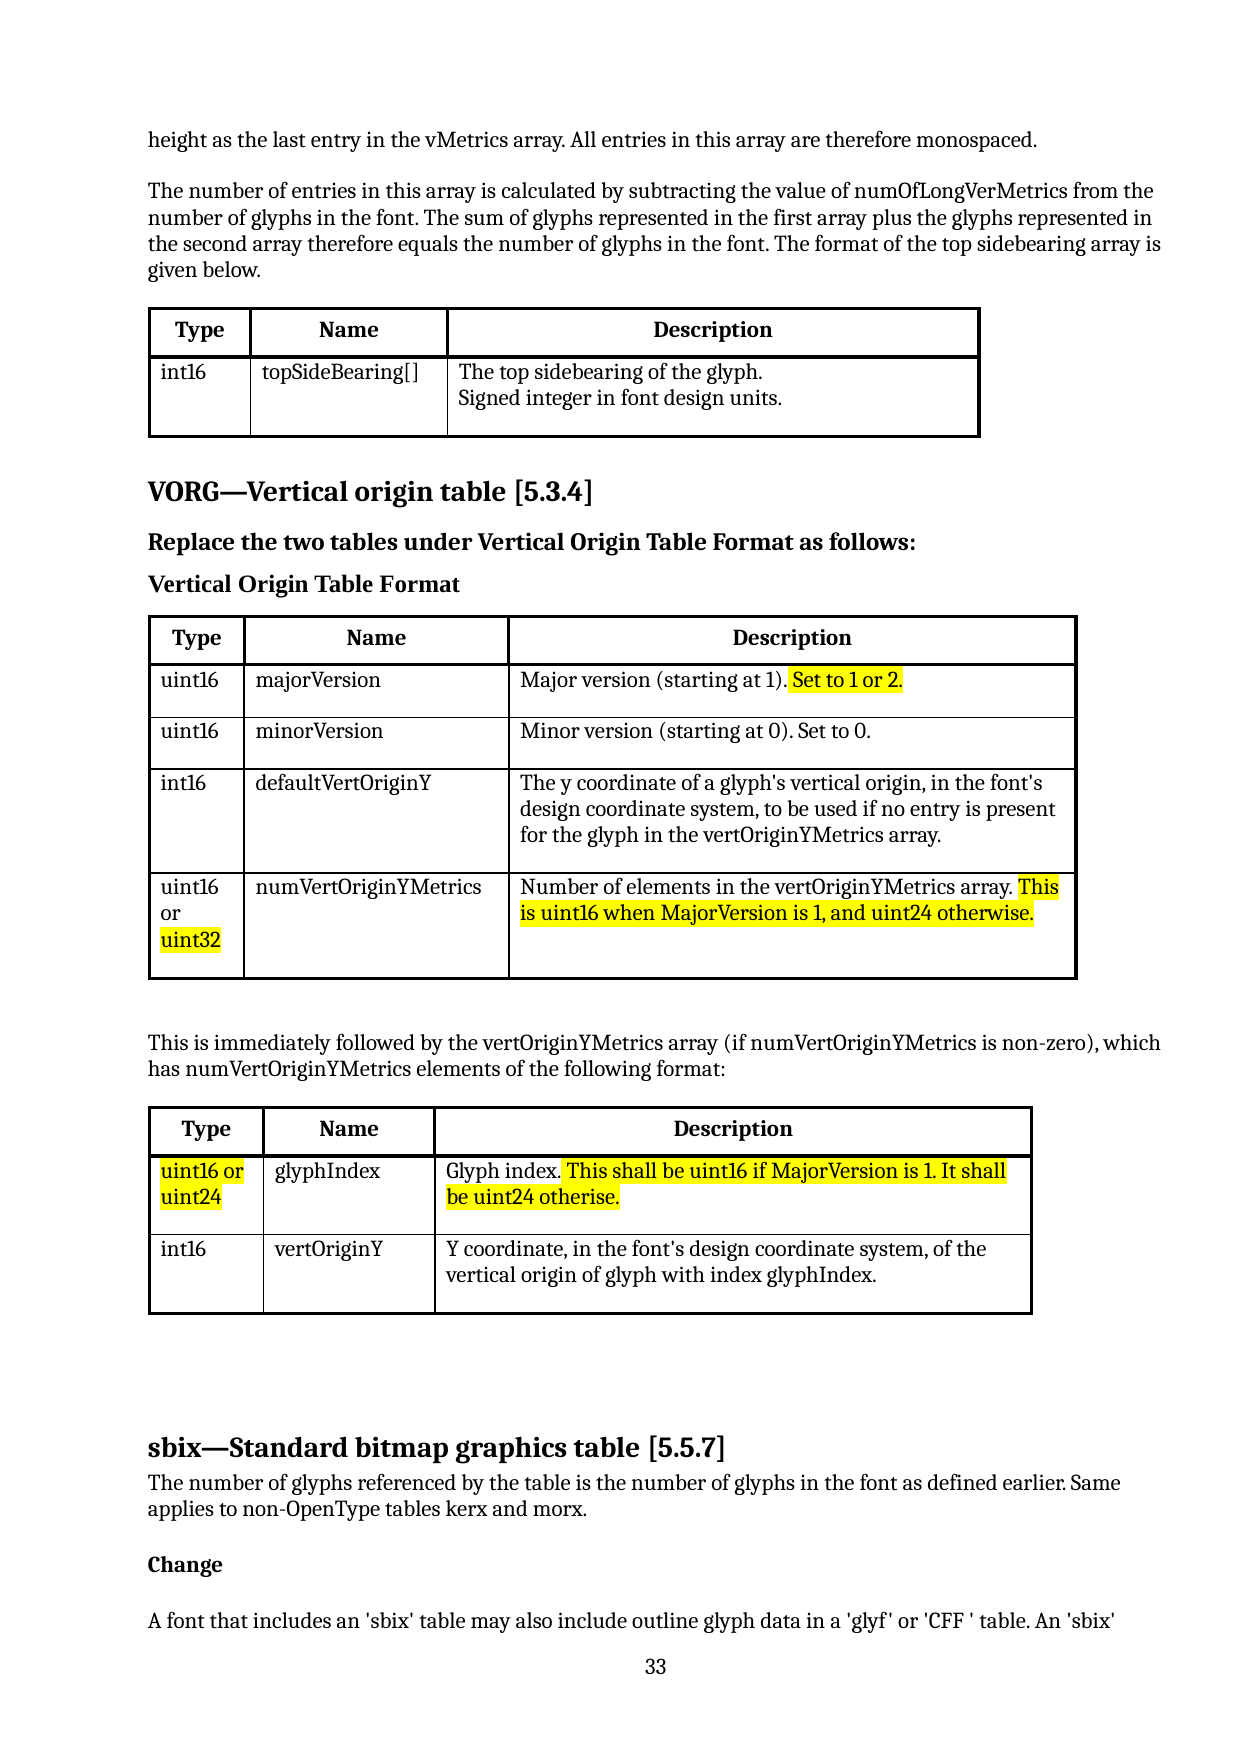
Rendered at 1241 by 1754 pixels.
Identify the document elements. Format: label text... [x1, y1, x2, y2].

table_header Description [449, 310, 977, 355]
table_cell defaultVertOriginY [245, 770, 508, 872]
subtitle sbix—Standard bitmap graphics table [5.5.7] [148, 1431, 1163, 1464]
table_cell majorVersion [245, 666, 508, 716]
table_cell Major version (starting at 1). Set to 1 or 2. [510, 666, 1074, 716]
table_cell glyphIndex [264, 1158, 434, 1234]
text Vertical Origin Table Format [148, 569, 1163, 598]
table_cell topSideBearing[] [251, 359, 447, 435]
text height as the last entry in the vMetrics array. All entries in this array are therefore monospaced. [148, 127, 1163, 153]
table_cell Glyph index. This shall be uint16 if MajorVersion is 1. It shall be uint24 otherise. [436, 1158, 1030, 1234]
table_cell numVertOriginYMetrics [245, 874, 508, 977]
table_cell int16 [151, 1235, 263, 1312]
table_cell uint16 [151, 666, 243, 716]
table_header Name [252, 310, 446, 355]
table_header Type [151, 310, 249, 355]
table_header Description [436, 1109, 1030, 1154]
text The number of glyphs referenced by the table is the number of glyphs in the font as defined earlier. Same applies to non-OpenType tables kerx and morx. [148, 1469, 1163, 1522]
subtitle Replace the two tables under Vertical Origin Table Format as follows: [148, 528, 1163, 557]
table_header Description [510, 618, 1074, 663]
table_cell The top sidebearing of the glyph. Signed integer in font design units. [448, 359, 977, 435]
table_cell minorVersion [245, 718, 508, 768]
table_header Name [265, 1109, 433, 1154]
text A font that includes an 'sbix' table may also include outline glyph data in a 'glyf' or 'CFF ' table. An 'sbix' [148, 1607, 1163, 1634]
table_cell uint16 or uint24 [151, 1158, 263, 1234]
table_cell Minor version (starting at 0). Set to 0. [510, 718, 1074, 768]
table_header Type [151, 1109, 262, 1154]
table_cell int16 [151, 770, 243, 872]
table_cell The y coordinate of a glyph's vertical origin, in the font's design coordinate system, to be used if no entry is present for the glyph in the vertOriginYMetrics array. [510, 770, 1074, 872]
table_cell uint16 [151, 718, 243, 768]
table_header Type [151, 618, 243, 663]
table_cell Y coordinate, in the font's design coordinate system, of the vertical origin of glyph with index glyphIndex. [436, 1235, 1030, 1312]
text The number of entries in this array is calculated by subtracting the value of numOfLongVerMetrics from the number of glyphs in the font. The sum of glyphs represented in the first array plus the glyphs represented in the second array therefore equals the number of glyphs in the font. The format of the top sidebearing array is given below. [148, 178, 1163, 283]
table_cell uint16 or uint32 [151, 874, 243, 977]
text This is immediately followed by the vertOriginYMetrics array (if numVertOriginYMetrics is non-zero), which has numVertOriginYMetrics elements of the following format: [148, 1030, 1163, 1082]
table_header Name [246, 618, 507, 663]
table_cell Number of elements in the vertOriginYMetrics array. This is uint16 when MajorVersion is 1, and uint24 otherwise. [510, 874, 1074, 977]
subtitle VORG—Vertical origin table [5.3.4] [148, 475, 1163, 509]
table_cell int16 [151, 359, 250, 435]
table_cell vertOriginY [264, 1235, 434, 1312]
text Change [148, 1552, 1163, 1578]
